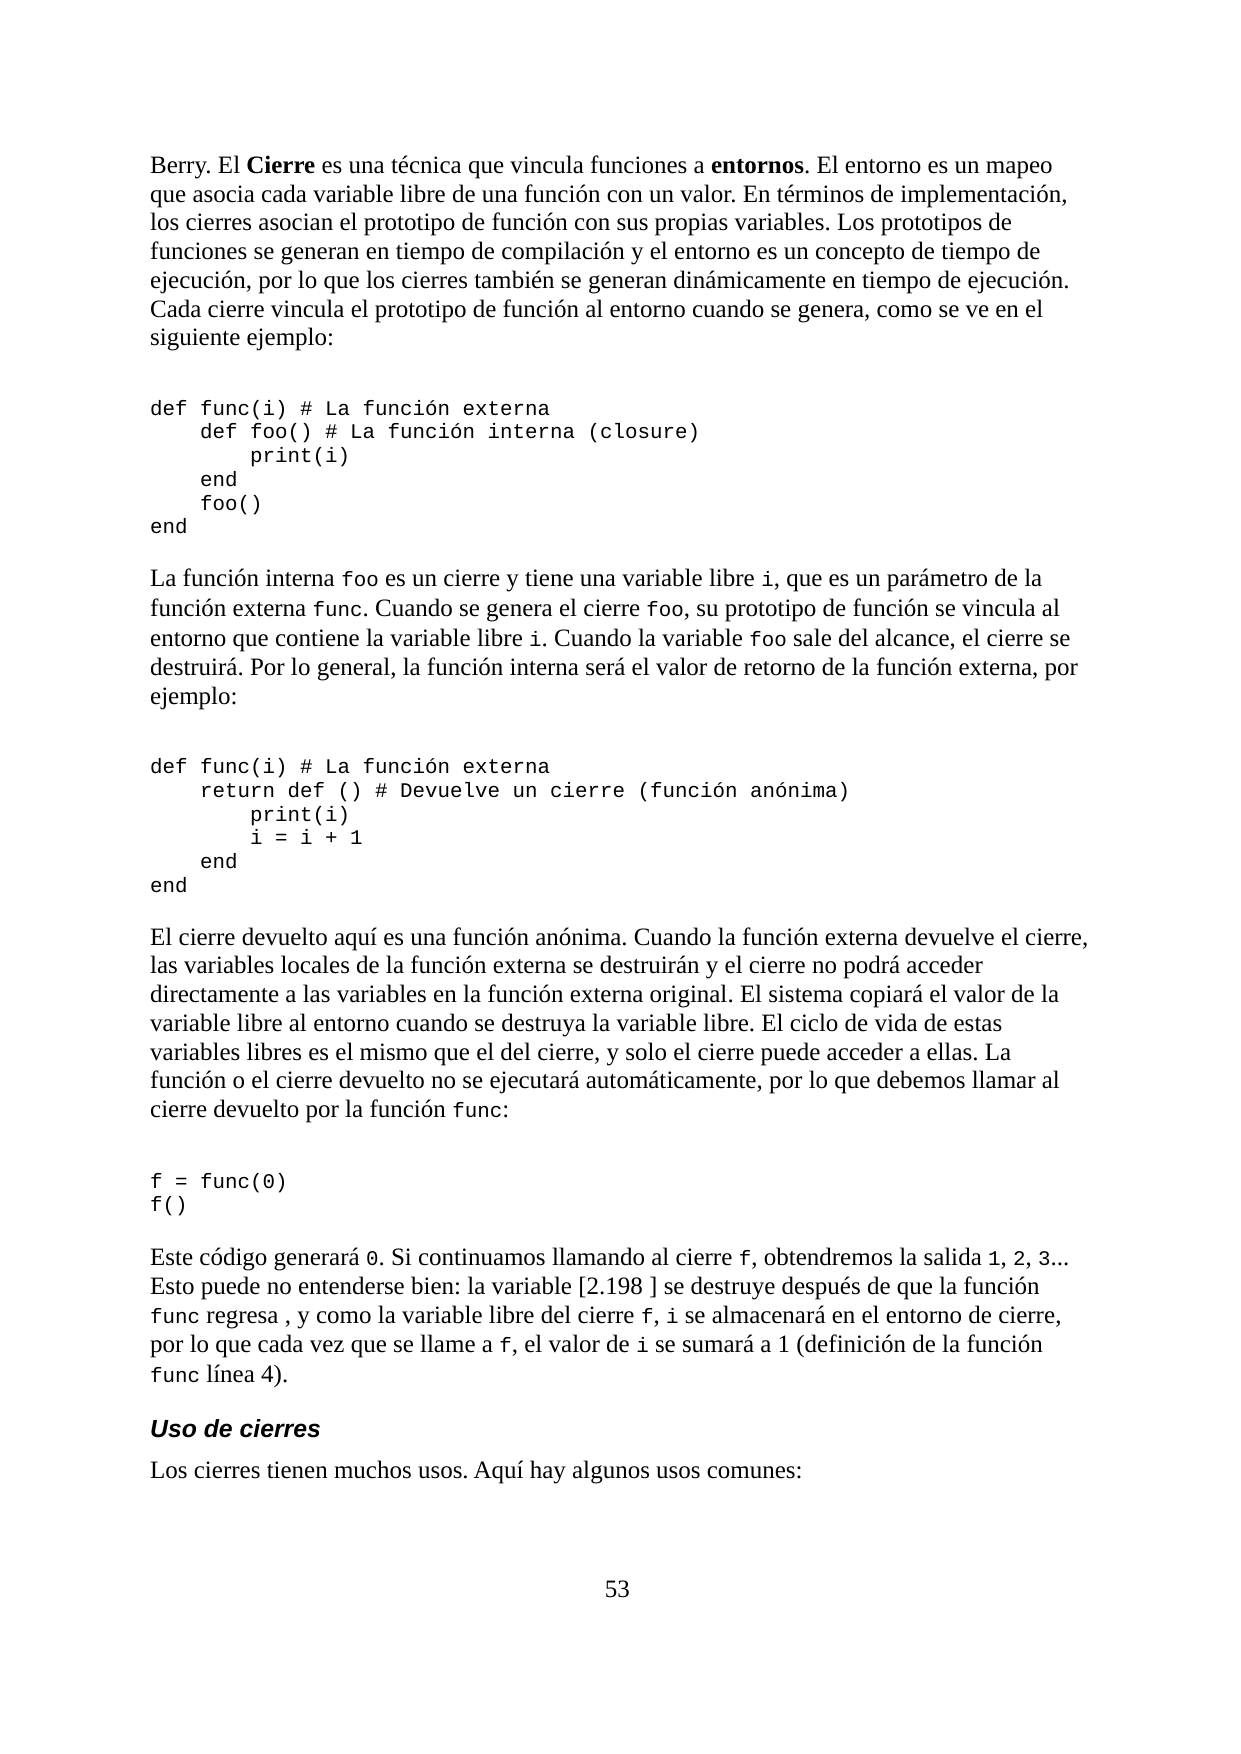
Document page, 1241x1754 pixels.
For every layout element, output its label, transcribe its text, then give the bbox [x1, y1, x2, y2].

subtitle Uso de cierres [150, 1414, 1090, 1442]
text Este código generará 0. Si continuamos llamando al cierre f, obtendremos la salida 1, 2, 3... Esto puede no entenderse bien: la variable [2.198 ] se destruye después de que la función func regresa , y como la variable libre del cierre f, i se almacenará en el entorno de cierre, por lo que cada vez que se llame a f, el valor de i se sumará a 1 (definición de la función func línea 4). [150, 1242, 1090, 1389]
text end [150, 516, 1090, 540]
text def foo() # La función interna (closure) [150, 422, 1090, 445]
text def func(i) # La función externa [150, 398, 1090, 422]
text def func(i) # La función externa [150, 756, 1090, 780]
text end [150, 874, 1090, 898]
text print(i) [150, 445, 1090, 469]
text f = func(0) [150, 1171, 1090, 1194]
text La función interna foo es un cierre y tiene una variable libre i, que es un parámetro de la función externa func. Cuando se genera el cierre foo, su prototipo de función se vincula al entorno que contiene la variable libre i. Cuando la variable foo sale del alcance, el cierre se destruirá. Por lo general, la función interna será el valor de retorno de la función externa, por ejemplo: [150, 563, 1090, 710]
text end [150, 851, 1090, 874]
text i = i + 1 [150, 827, 1090, 851]
text foo() [150, 492, 1090, 516]
text return def () # Devuelve un cierre (función anónima) [150, 780, 1090, 804]
text Berry. El Cierre es una técnica que vincula funciones a entornos. El entorno es un mapeo que asocia cada variable libre de una función con un valor. En términos de implementación, los cierres asocian el prototipo de función con sus propias variables. Los prototipos de funciones se generan en tiempo de compilación y el entorno es un concepto de tiempo de ejecución, por lo que los cierres también se generan dinámicamente en tiempo de ejecución. Cada cierre vincula el prototipo de función al entorno cuando se genera, como se ve en el siguiente ejemplo: [150, 150, 1090, 351]
text El cierre devuelto aquí es una función anónima. Cuando la función externa devuelve el cierre, las variables locales de la función externa se destruirán y el cierre no podrá acceder directamente a las variables en la función externa original. El sistema copiará el valor de la variable libre al entorno cuando se destruya la variable libre. El ciclo de vida de estas variables libres es el mismo que el del cierre, y solo el cierre puede acceder a ellas. La función o el cierre devuelto no se ejecutará automáticamente, por lo que debemos llamar al cierre devuelto por la función func: [150, 922, 1090, 1124]
text end [150, 469, 1090, 492]
text print(i) [150, 804, 1090, 827]
text Los cierres tienen muchos usos. Aquí hay algunos usos comunes: [150, 1455, 1090, 1483]
text f() [150, 1194, 1090, 1218]
